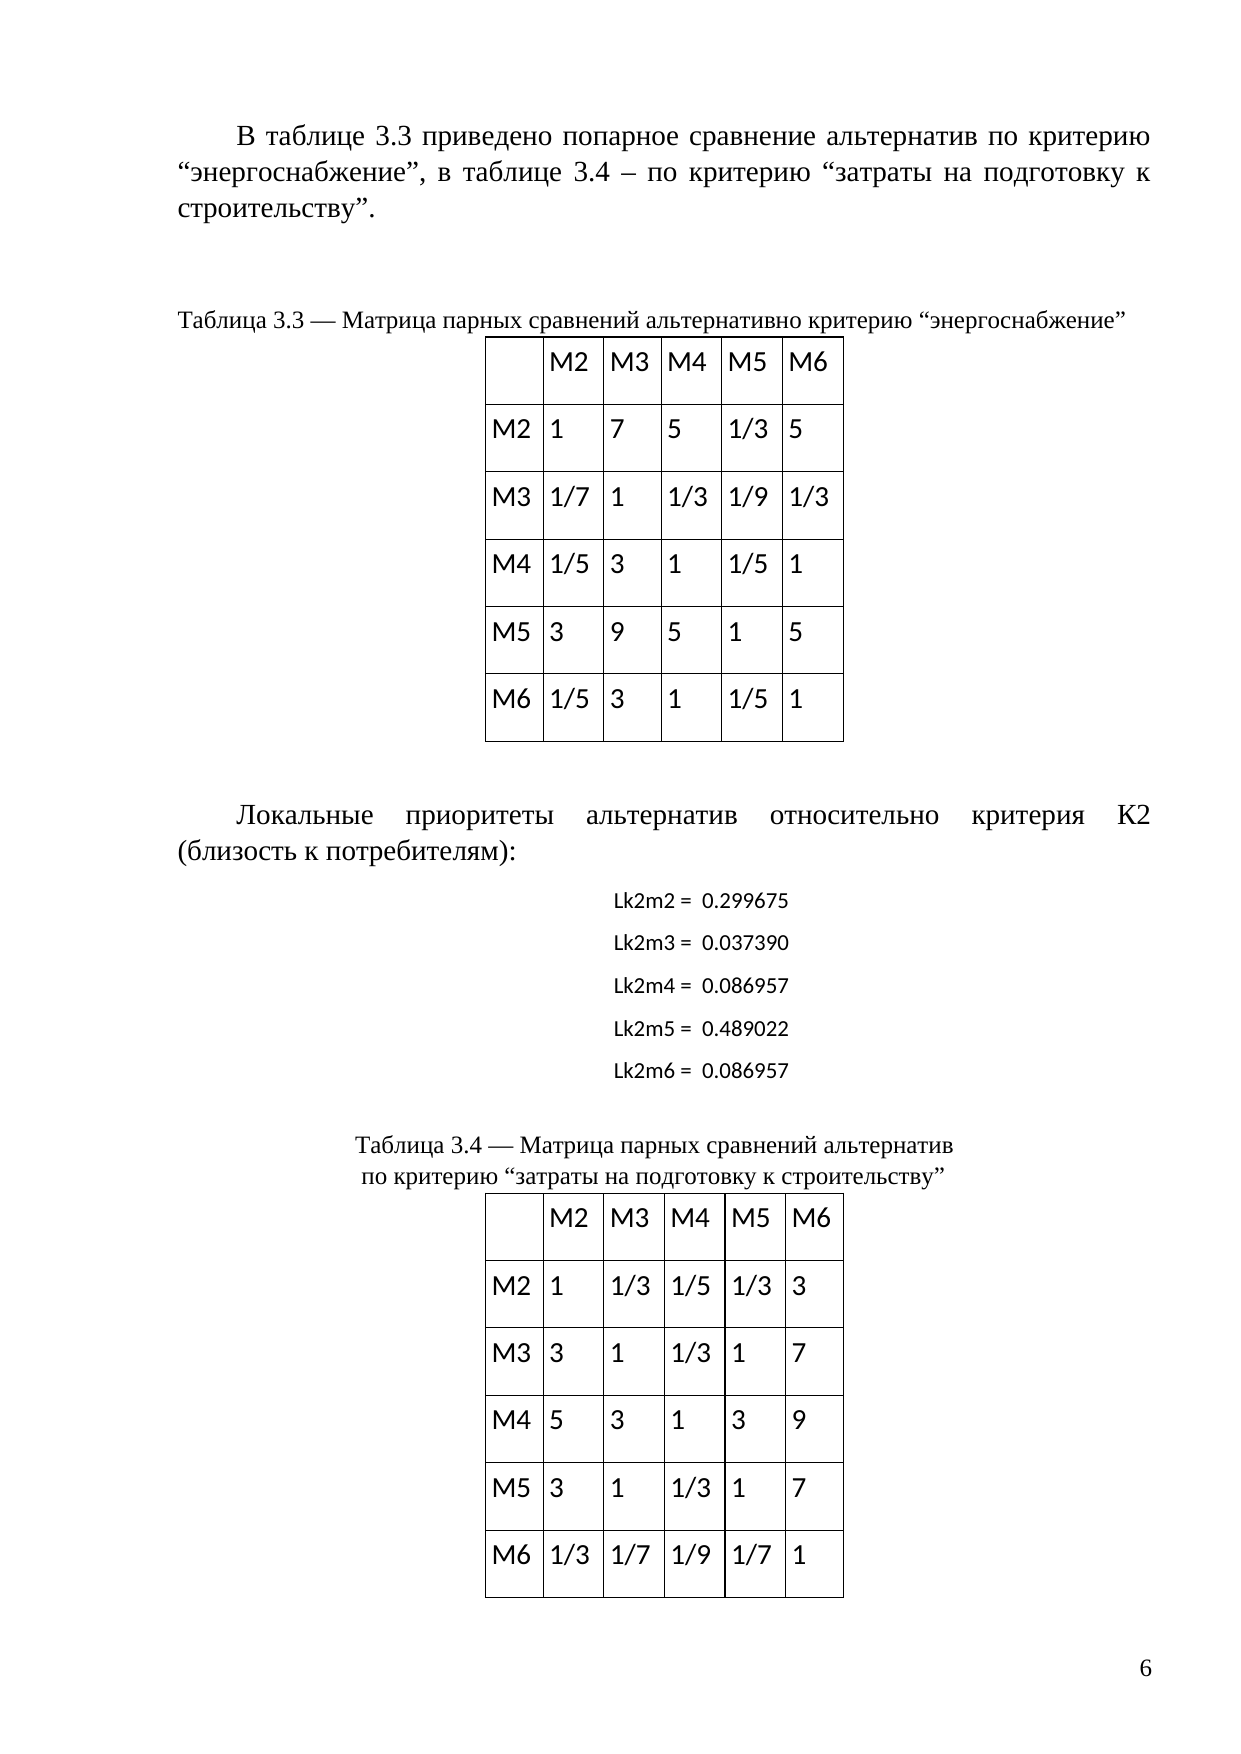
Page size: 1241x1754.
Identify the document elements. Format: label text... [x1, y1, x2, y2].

table_cell 3 [604, 540, 661, 606]
table_cell 1/3 [544, 1531, 603, 1597]
table_cell 1/5 [544, 674, 603, 741]
table_header M4 [665, 1194, 724, 1260]
table_cell 1 [783, 674, 843, 741]
text Lk2m6 = 0.086957 [177, 1057, 1152, 1085]
table_cell 5 [544, 1396, 603, 1462]
table_cell 1/3 [726, 1261, 785, 1327]
table_cell 1 [726, 1463, 785, 1529]
table_cell 9 [786, 1396, 843, 1462]
table_cell 1/3 [662, 472, 721, 538]
table_cell 1/5 [722, 540, 782, 606]
table_header M5 [726, 1194, 785, 1260]
text Lk2m4 = 0.086957 [177, 971, 1152, 999]
table_cell 1/9 [665, 1531, 724, 1597]
table_cell 1 [662, 674, 721, 741]
table_cell 7 [786, 1463, 843, 1529]
table_cell 1 [604, 1328, 664, 1395]
table_cell M2 [486, 1261, 543, 1327]
table_cell М5 [486, 607, 543, 673]
table_cell 1/7 [604, 1531, 664, 1597]
text Lk2m3 = 0.037390 [177, 928, 1152, 957]
text В таблице 3.3 приведено попарное сравнение альтернатив по критерию “энергоснабжение”, в таблице 3.4 – по критерию “затраты на подготовку к строительству”. [177, 118, 1152, 224]
table_cell 1/3 [783, 472, 843, 538]
text Таблица 3.3 — Матрица парных сравнений альтернативно критерию “энергоснабжение” [177, 305, 1152, 334]
table_cell 1/3 [665, 1328, 724, 1395]
table_cell 1/3 [722, 405, 782, 471]
table_cell 1/5 [665, 1261, 724, 1327]
table_cell 1 [726, 1328, 785, 1395]
table_cell 1 [665, 1396, 724, 1462]
table_cell 1/5 [722, 674, 782, 741]
table_cell М2 [486, 405, 543, 471]
table_header [486, 338, 543, 404]
table_header М5 [722, 338, 782, 404]
table_cell M5 [486, 1463, 543, 1529]
table_cell 3 [544, 607, 603, 673]
table_cell 3 [786, 1261, 843, 1327]
table_header М6 [783, 338, 843, 404]
table_cell 7 [604, 405, 661, 471]
table_header M3 [604, 1194, 664, 1260]
table_cell 1 [604, 472, 661, 538]
table_cell 5 [783, 607, 843, 673]
table_cell M3 [486, 1328, 543, 1395]
table_cell 1/7 [726, 1531, 785, 1597]
table_cell 1/3 [665, 1463, 724, 1529]
table_cell 5 [783, 405, 843, 471]
table_cell 3 [544, 1328, 603, 1395]
text Lk2m2 = 0.299675 [177, 886, 1152, 914]
text Таблица 3.4 — Матрица парных сравнений альтернатив [177, 1130, 1152, 1159]
table_cell 1 [662, 540, 721, 606]
table_cell 1/7 [544, 472, 603, 538]
table_header M6 [786, 1194, 843, 1260]
table_cell 1/3 [604, 1261, 664, 1327]
table_cell 1 [786, 1531, 843, 1597]
table_cell 1 [544, 405, 603, 471]
table_cell M6 [486, 1531, 543, 1597]
table_cell 1/9 [722, 472, 782, 538]
text Локальные приоритеты альтернатив относительно критерия К2 (близость к потребителям): [177, 797, 1152, 867]
table_cell М6 [486, 674, 543, 741]
table_cell 3 [544, 1463, 603, 1529]
table_cell М3 [486, 472, 543, 538]
table_cell 1 [722, 607, 782, 673]
table_header M2 [544, 1194, 603, 1260]
table_cell 9 [604, 607, 661, 673]
text по критерию “затраты на подготовку к строительству” [177, 1161, 1152, 1190]
table_cell M4 [486, 1396, 543, 1462]
text Lk2m5 = 0.489022 [177, 1014, 1152, 1042]
table_header М3 [604, 338, 661, 404]
table_cell 1 [544, 1261, 603, 1327]
table_cell 1/5 [544, 540, 603, 606]
table_cell 5 [662, 405, 721, 471]
table_cell 3 [604, 674, 661, 741]
table_cell 5 [662, 607, 721, 673]
table_header [486, 1194, 543, 1260]
table_header М2 [544, 338, 603, 404]
table_cell 3 [604, 1396, 664, 1462]
table_cell М4 [486, 540, 543, 606]
table_header М4 [662, 338, 721, 404]
table_cell 1 [783, 540, 843, 606]
table_cell 3 [726, 1396, 785, 1462]
table_cell 7 [786, 1328, 843, 1395]
table_cell 1 [604, 1463, 664, 1529]
